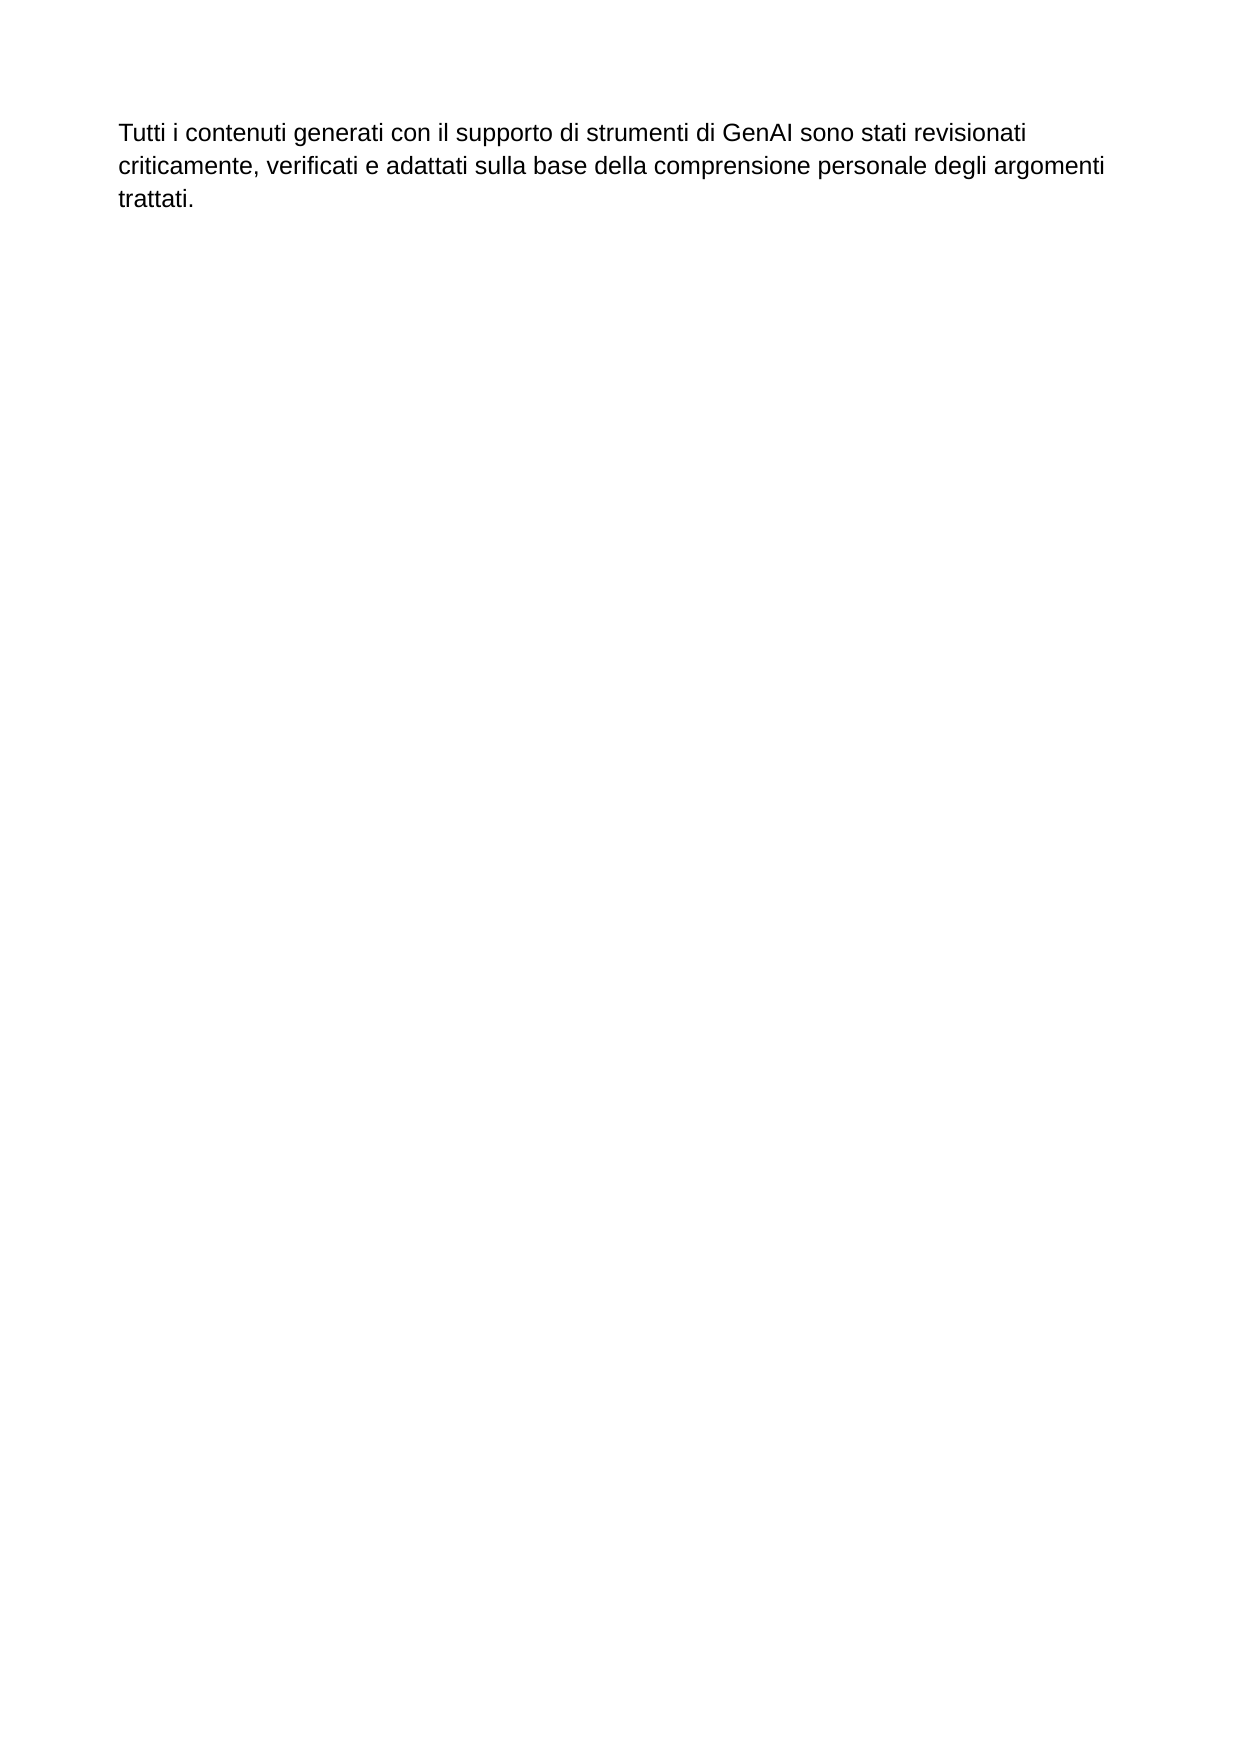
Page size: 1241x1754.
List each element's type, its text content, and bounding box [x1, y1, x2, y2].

text Tutti i contenuti generati con il supporto di strumenti di GenAI sono stati revisionati criticamente, verificati e adattati sulla base della comprensione personale degli argomenti trattati. [118, 118, 1122, 213]
